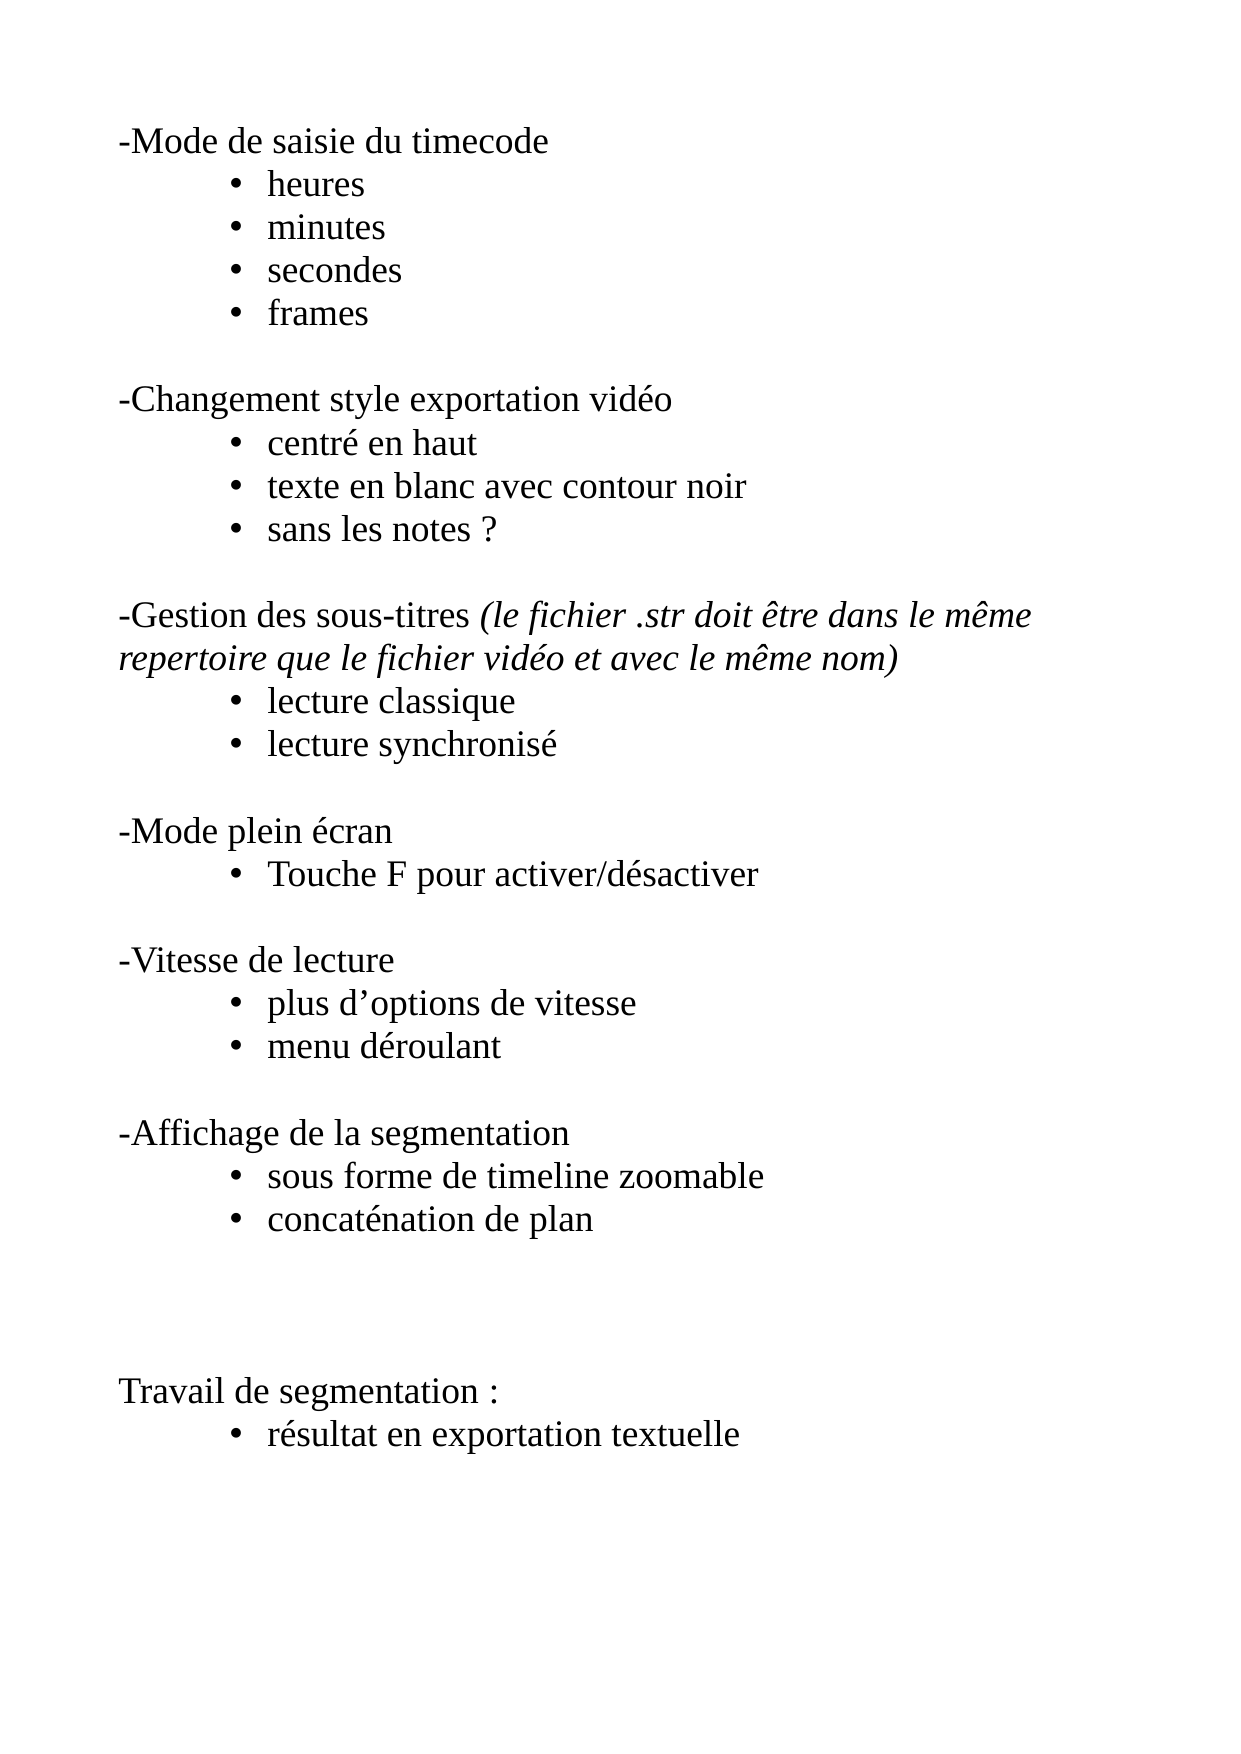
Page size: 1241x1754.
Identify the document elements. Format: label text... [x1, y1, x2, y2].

text -Gestion des sous-titres (le fichier .str doit être dans le même repertoire que le fichier vidéo et avec le même nom) [118, 592, 1122, 679]
list frames [229, 291, 1122, 334]
text -Changement style exportation vidéo [118, 377, 1122, 420]
list sous forme de timeline zoomable [229, 1153, 1122, 1196]
list lecture classique [229, 679, 1122, 722]
list secondes [229, 247, 1122, 291]
list menu déroulant [229, 1024, 1122, 1067]
text -Vitesse de lecture [118, 937, 1122, 981]
text Travail de segmentation : [118, 1369, 1122, 1412]
list Touche F pour activer/désactiver [229, 851, 1122, 894]
list heures [229, 161, 1122, 204]
list minutes [229, 204, 1122, 247]
list centré en haut [229, 420, 1122, 463]
list sans les notes ? [229, 506, 1122, 549]
list texte en blanc avec contour noir [229, 463, 1122, 506]
text -Affichage de la segmentation [118, 1110, 1122, 1153]
list concaténation de plan [229, 1196, 1122, 1239]
text -Mode de saisie du timecode [118, 118, 1122, 161]
list résultat en exportation textuelle [229, 1412, 1122, 1455]
text -Mode plein écran [118, 808, 1122, 851]
list lecture synchronisé [229, 722, 1122, 765]
list plus d’options de vitesse [229, 981, 1122, 1024]
